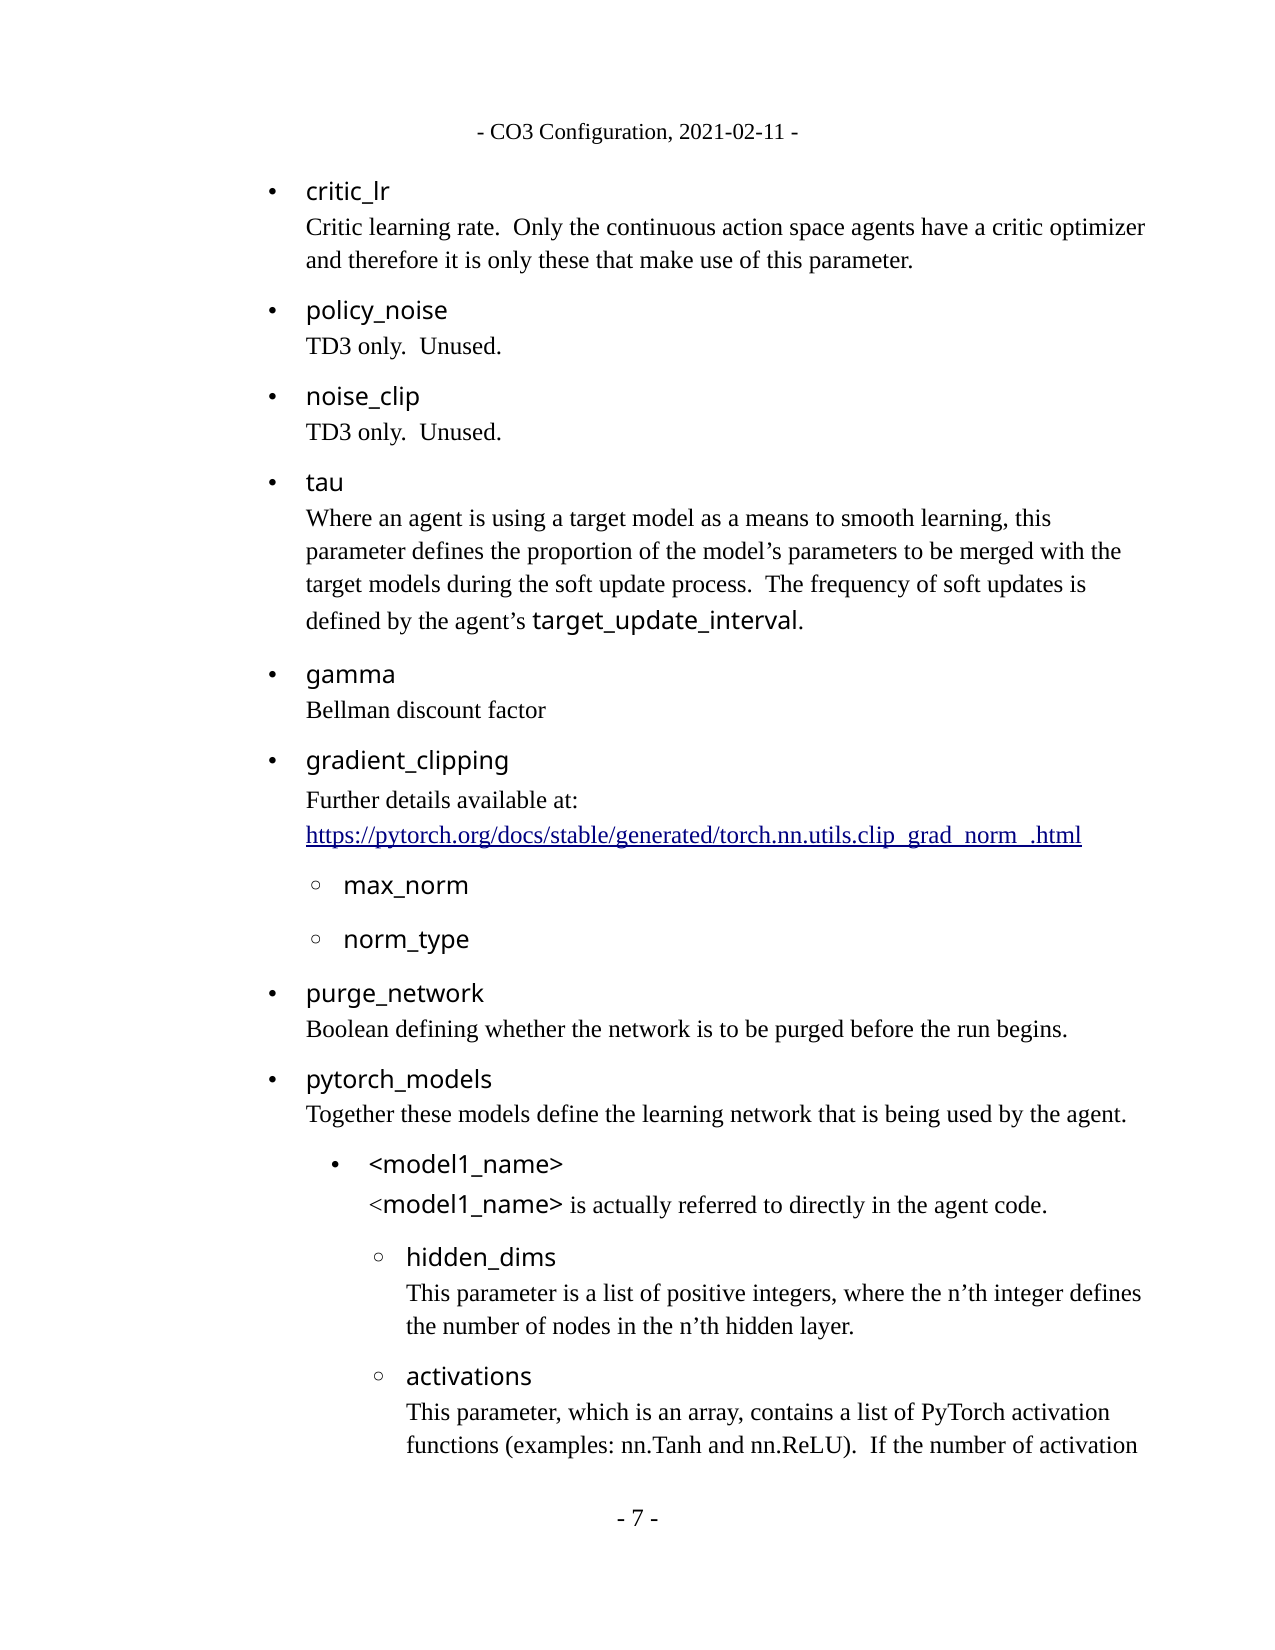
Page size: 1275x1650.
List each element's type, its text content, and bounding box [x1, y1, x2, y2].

list <model1_name> <model1_name> is actually referred to directly in the agent code. [331, 1147, 1157, 1220]
list critic_lr Critic learning rate. Only the continuous action space agents have a critic optimizer and therefore it is only these that make use of this parameter. [268, 174, 1157, 274]
list max_norm [306, 868, 1157, 902]
list pytorch_models Together these models define the learning network that is being used by the agent. [268, 1061, 1157, 1128]
list hidden_dims This parameter is a list of positive integers, where the n’th integer defines the number of nodes in the n’th hidden layer. [368, 1240, 1157, 1340]
list activations This parameter, which is an array, contains a list of PyTorch activation functions (examples: nn.Tanh and nn.ReLU). If the number of activation [368, 1359, 1157, 1459]
list purge_network Boolean defining whether the network is to be purged before the run begins. [268, 975, 1157, 1042]
list gamma Bellman discount factor [268, 657, 1157, 724]
list tau Where an agent is using a target model as a means to smooth learning, this parameter defines the proportion of the model’s parameters to be merged with the target models during the soft update process. The frequency of soft updates is defined by the agent’s target_update_interval. [268, 465, 1157, 637]
list noise_clip TD3 only. Unused. [268, 379, 1157, 446]
list gradient_clipping Further details available at: https://pytorch.org/docs/stable/generated/torch.nn.utils.clip_grad_norm_.html [268, 743, 1157, 849]
list policy_noise TD3 only. Unused. [268, 293, 1157, 360]
list norm_type [306, 922, 1157, 956]
